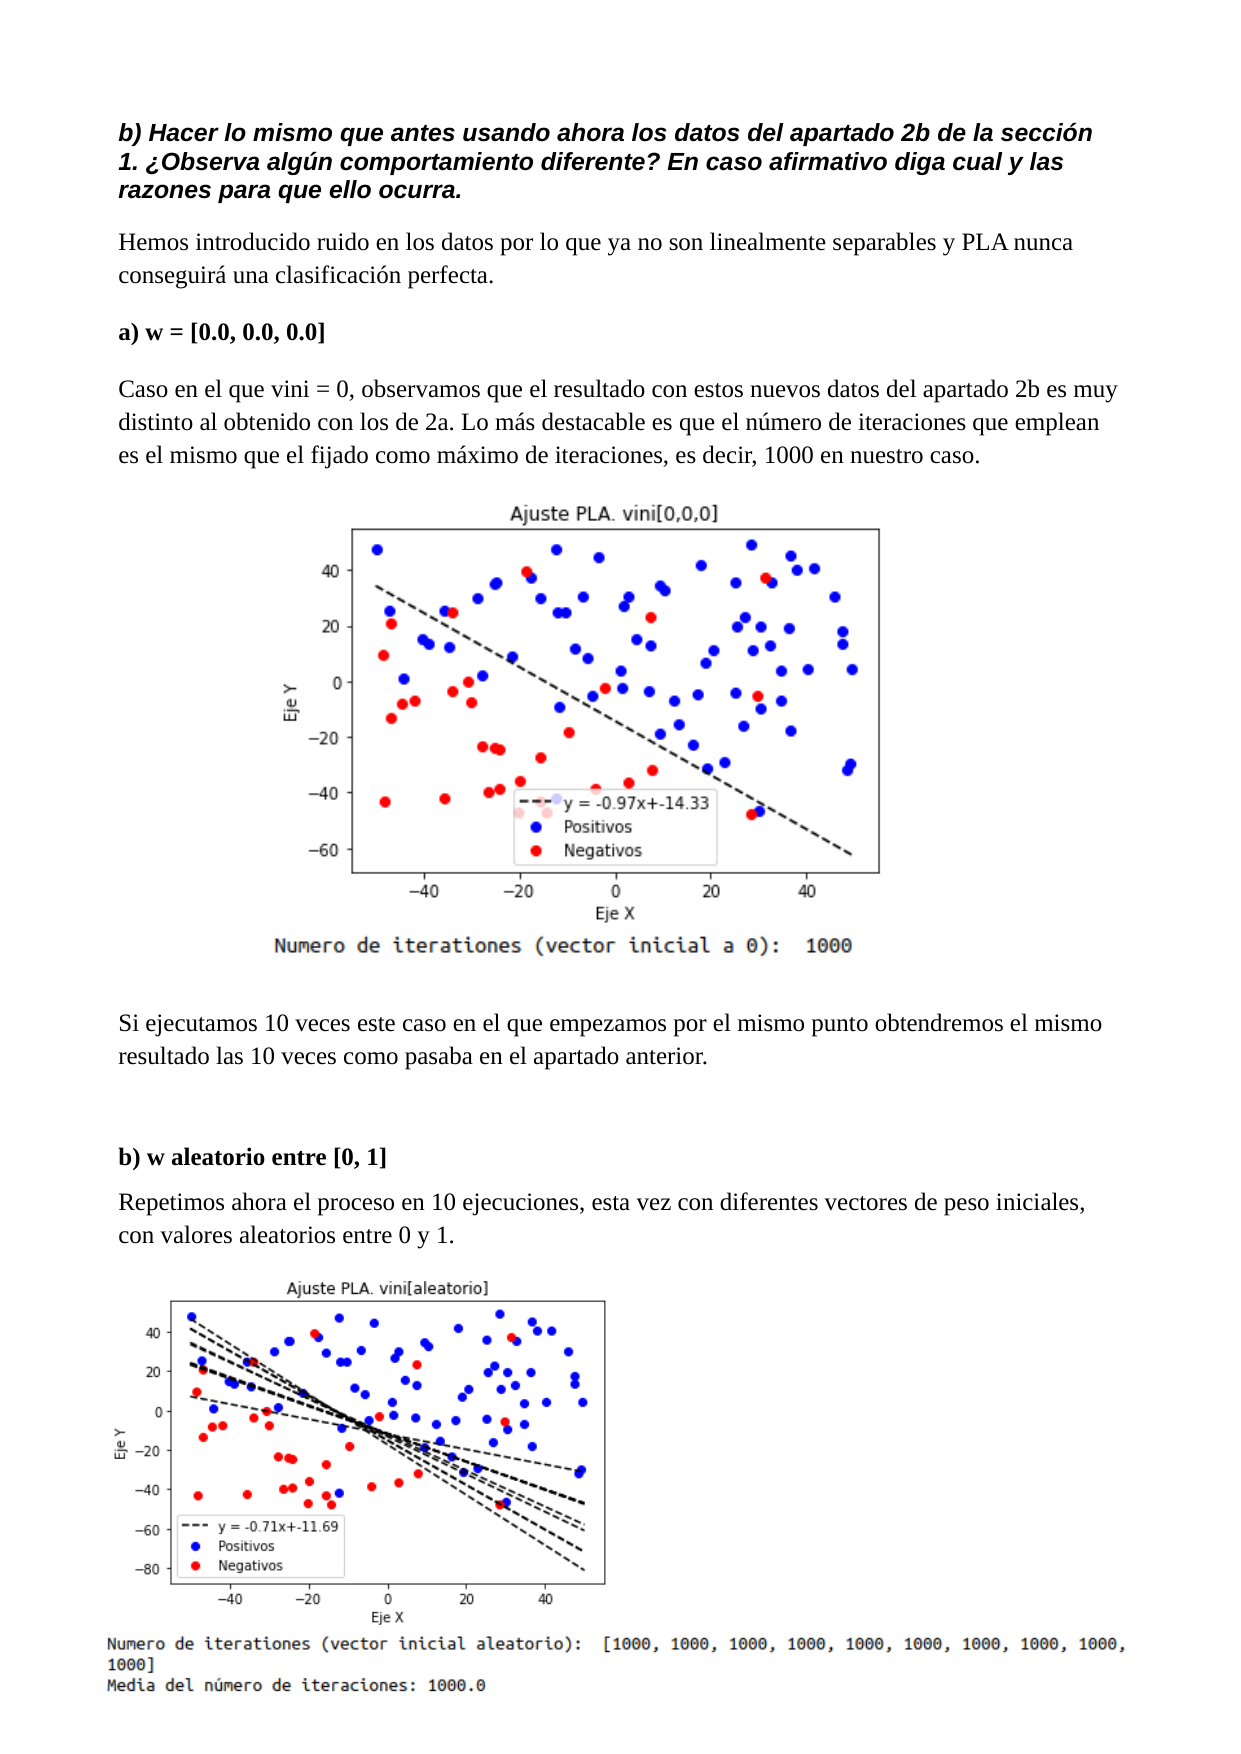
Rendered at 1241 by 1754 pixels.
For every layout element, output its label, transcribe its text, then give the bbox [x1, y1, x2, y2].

text Hemos introducido ruido en los datos por lo que ya no son linealmente separables y PLA nunca conseguirá una clasificación perfecta. [118, 227, 1122, 289]
text b) w aleatorio entre [0, 1] [118, 1142, 1122, 1171]
subtitle b) Hacer lo mismo que antes usando ahora los datos del apartado 2b de la sección 1. ¿Observa algún comportamiento diferente? En caso afirmativo diga cual y las razones para que ello ocurra. [118, 118, 1122, 204]
picture [107, 1267, 1134, 1699]
text Caso en el que vini = 0, observamos que el resultado con estos nuevos datos del apartado 2b es muy distinto al obtenido con los de 2a. Lo más destacable es que el número de iteraciones que emplean es el mismo que el fijado como máximo de iteraciones, es decir, 1000 en nuestro caso. [118, 374, 1122, 469]
text a) w = [0.0, 0.0, 0.0] [118, 317, 1122, 346]
picture [273, 502, 899, 967]
text Si ejecutamos 10 veces este caso en el que empezamos por el mismo punto obtendremos el mismo resultado las 10 veces como pasaba en el apartado anterior. [118, 1008, 1122, 1069]
text Repetimos ahora el proceso en 10 ejecuciones, esta vez con diferentes vectores de peso iniciales, con valores aleatorios entre 0 y 1. [118, 1187, 1122, 1249]
